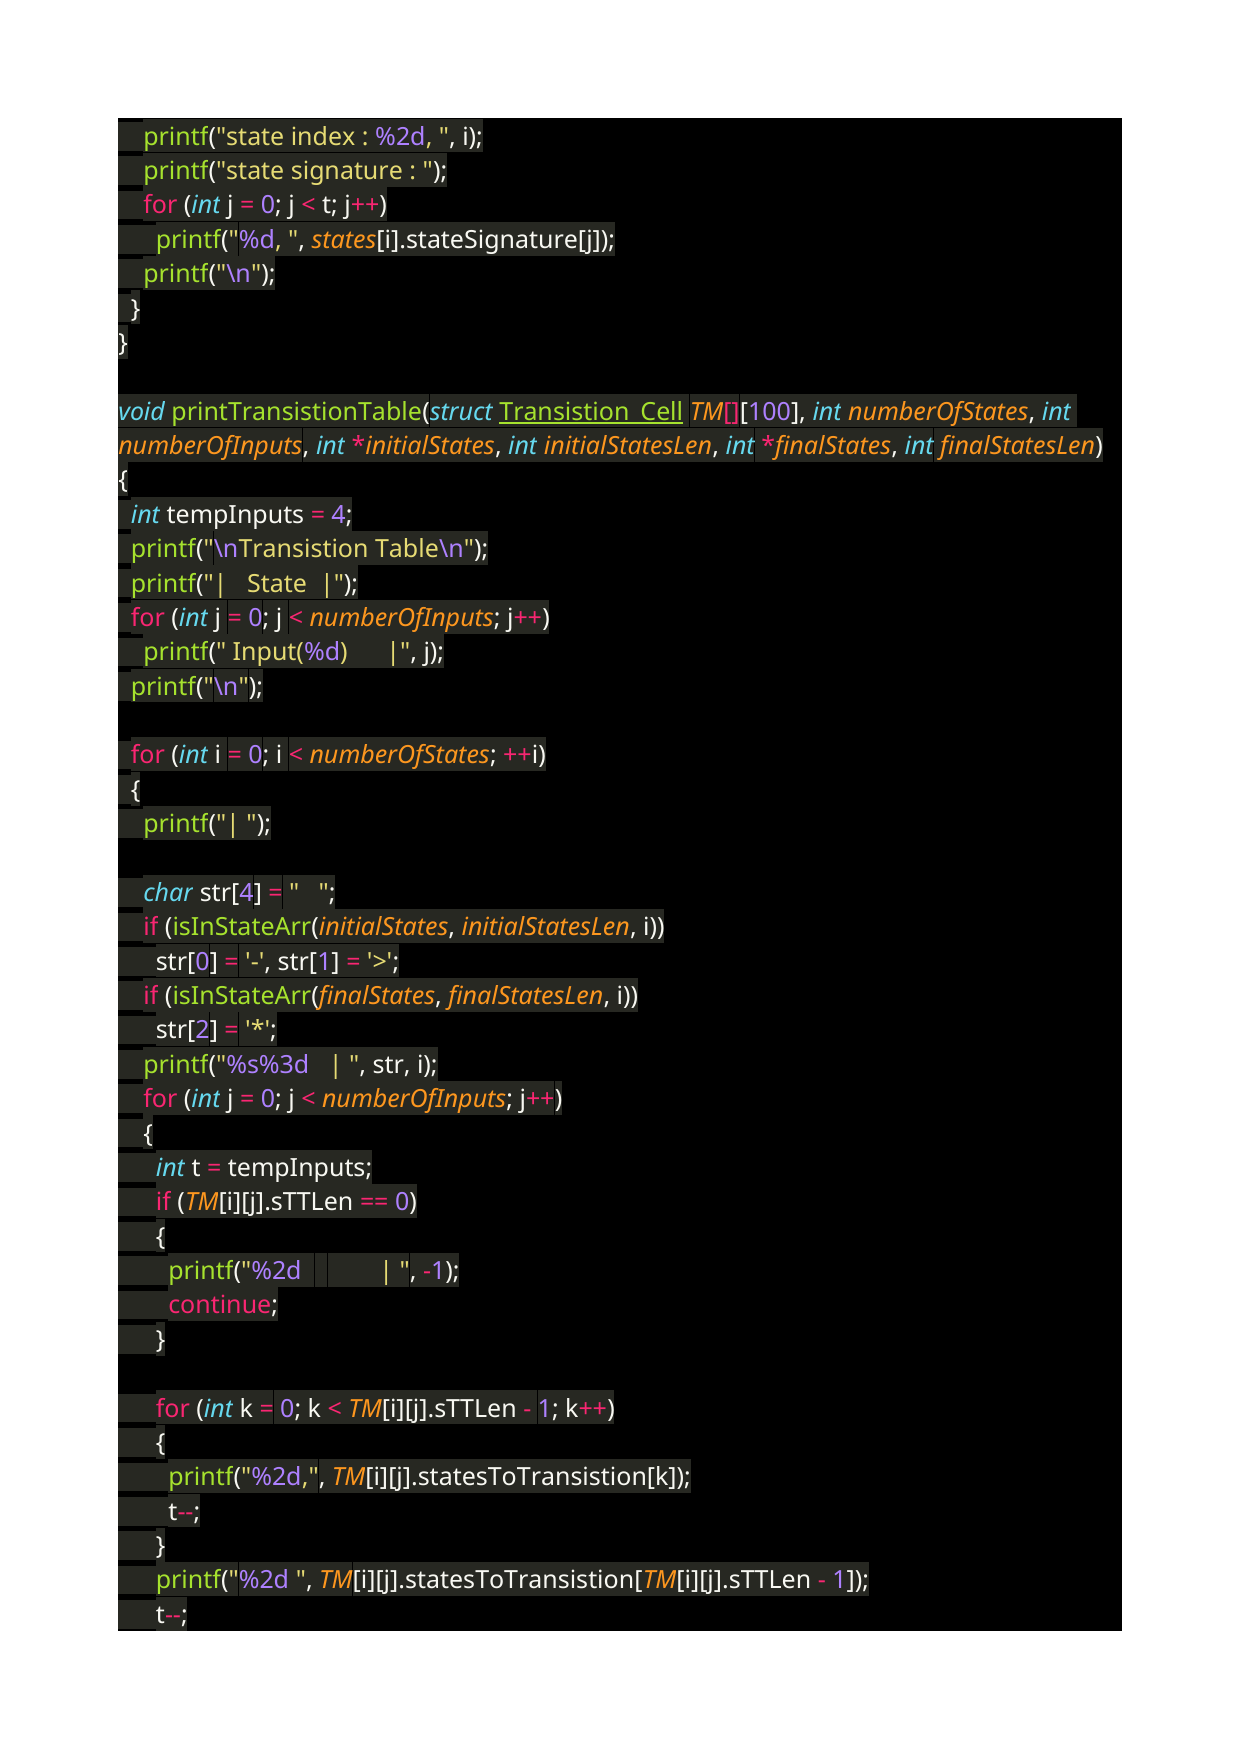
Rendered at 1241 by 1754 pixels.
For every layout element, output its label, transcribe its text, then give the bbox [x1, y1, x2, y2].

text t--; [118, 1596, 1122, 1631]
text if (isInStateArr(initialStates, initialStatesLen, i)) [118, 909, 1122, 943]
text printf("%2d,", TM[i][j].statesToTransistion[k]); [118, 1459, 1122, 1493]
text char str[4] = " "; [118, 874, 1122, 909]
text } [118, 324, 1122, 359]
text int t = tempInputs; [118, 1149, 1122, 1184]
text printf("| "); [118, 806, 1122, 840]
text if (isInStateArr(finalStates, finalStatesLen, i)) [118, 977, 1122, 1012]
text printf("\nTransistion Table\n"); [118, 531, 1122, 565]
text for (int i = 0; i < numberOfStates; ++i) [118, 737, 1122, 771]
text for (int j = 0; j < numberOfInputs; j++) [118, 1081, 1122, 1115]
text for (int k = 0; k < TM[i][j].sTTLen - 1; k++) [118, 1390, 1122, 1424]
text str[2] = '*'; [118, 1012, 1122, 1046]
text void printTransistionTable(struct Transistion_Cell TM[][100], int numberOfStates, int numberOfInputs, int *initialStates, int initialStatesLen, int *finalStates, int finalStatesLen) [118, 393, 1122, 462]
text printf("\n"); [118, 256, 1122, 290]
text { [118, 462, 1122, 496]
text { [118, 1218, 1122, 1252]
text for (int j = 0; j < t; j++) [118, 187, 1122, 221]
text printf("%s%3d | ", str, i); [118, 1046, 1122, 1081]
text continue; [118, 1287, 1122, 1321]
text printf("state index : %2d, ", i); [118, 118, 1122, 152]
text { [118, 1424, 1122, 1459]
text for (int j = 0; j < numberOfInputs; j++) [118, 599, 1122, 634]
text printf("%2d ", TM[i][j].statesToTransistion[TM[i][j].sTTLen - 1]); [118, 1562, 1122, 1596]
text t--; [118, 1493, 1122, 1527]
text { [118, 1115, 1122, 1149]
text } [118, 1527, 1122, 1562]
text printf("\n"); [118, 668, 1122, 702]
text { [118, 771, 1122, 806]
text printf("| State |"); [118, 565, 1122, 599]
text str[0] = '-', str[1] = '>'; [118, 943, 1122, 977]
text printf(" Input(%d) |", j); [118, 634, 1122, 668]
text if (TM[i][j].sTTLen == 0) [118, 1184, 1122, 1218]
text printf("state signature : "); [118, 152, 1122, 187]
text printf("%d, ", states[i].stateSignature[j]); [118, 221, 1122, 256]
text } [118, 290, 1122, 324]
text printf("%2d | ", -1); [118, 1252, 1122, 1287]
text int tempInputs = 4; [118, 496, 1122, 531]
text } [118, 1321, 1122, 1356]
